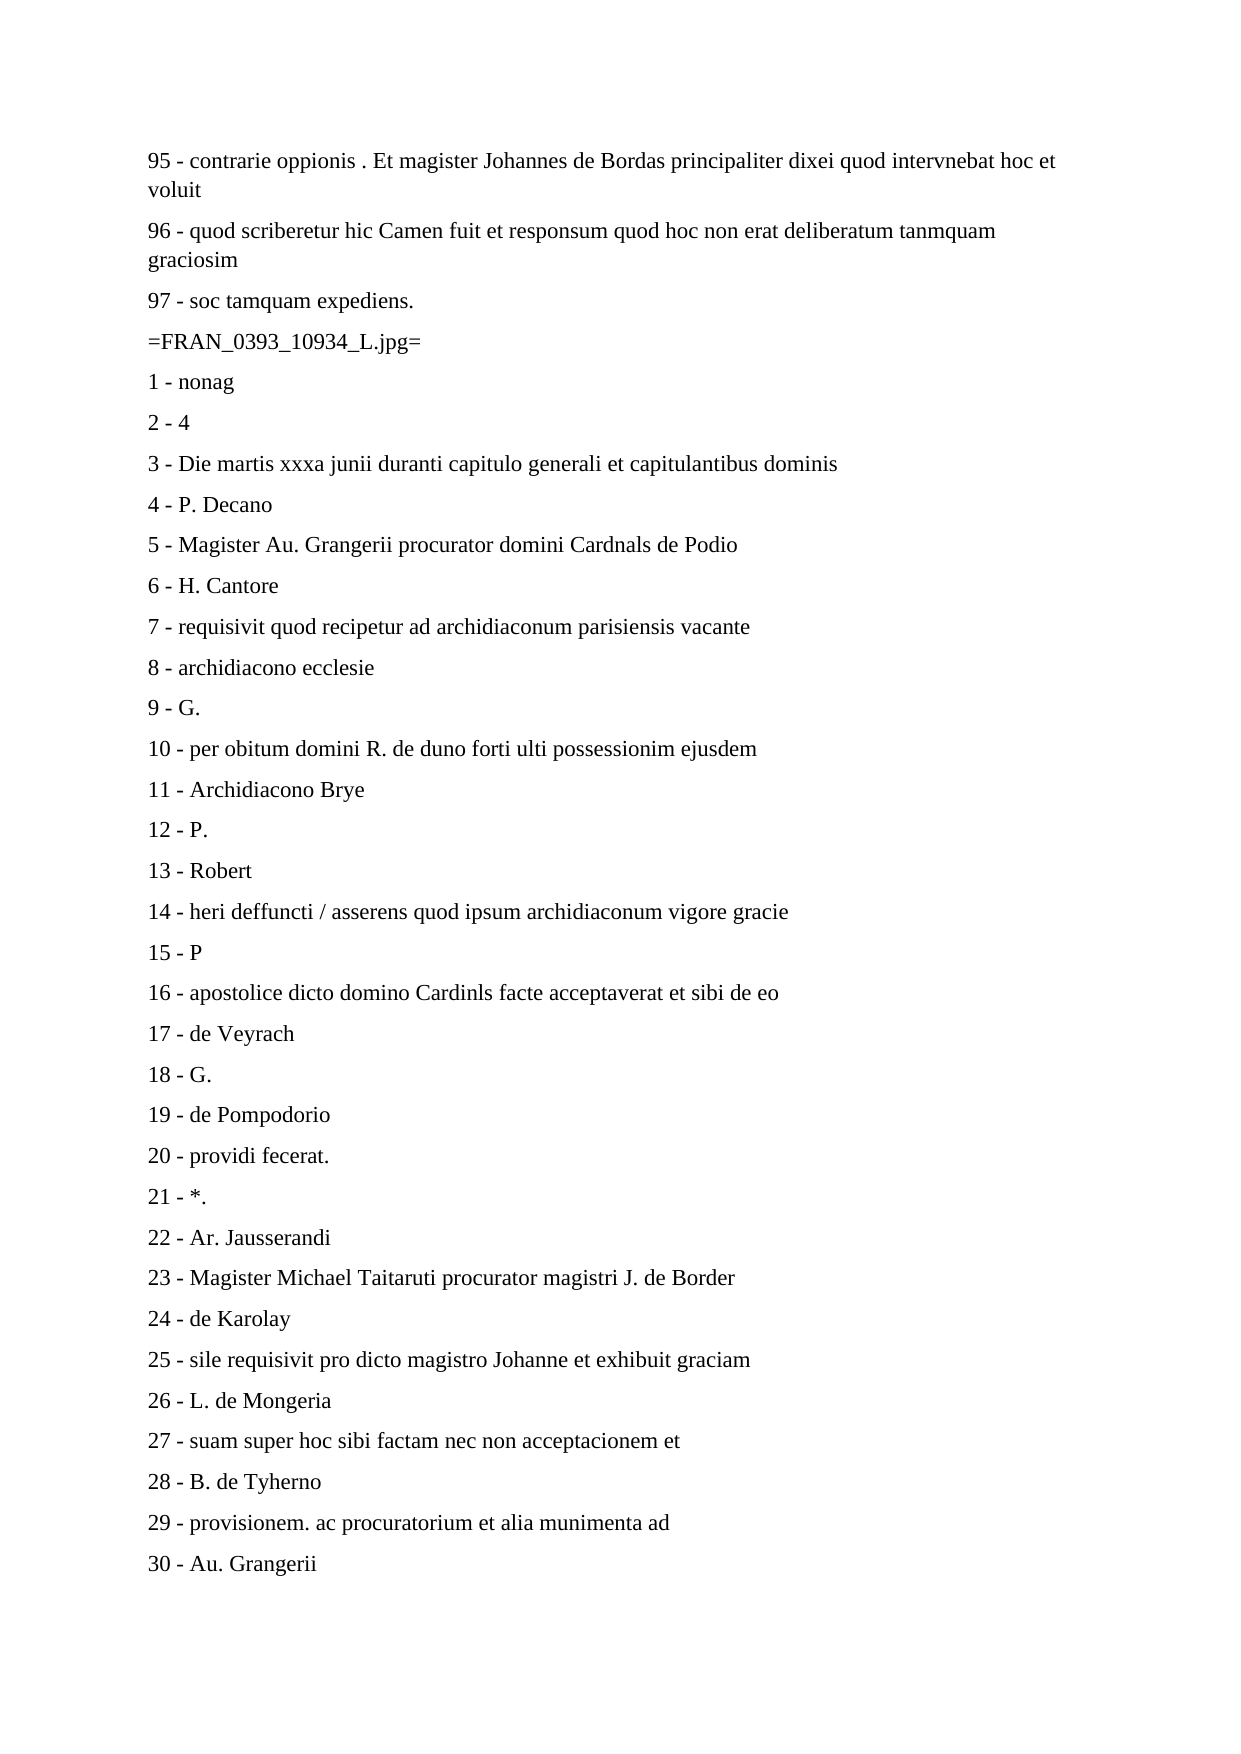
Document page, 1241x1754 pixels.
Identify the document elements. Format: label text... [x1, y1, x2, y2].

text 21 - *. [148, 1183, 1093, 1209]
text =FRAN_0393_10934_L.jpg= [148, 328, 1093, 354]
text 1 - nonag [148, 368, 1093, 395]
text 11 - Archidiacono Brye [148, 776, 1093, 802]
text 17 - de Veyrach [148, 1020, 1093, 1046]
text 27 - suam super hoc sibi factam nec non acceptacionem et [148, 1427, 1093, 1454]
text 3 - Die martis xxxa junii duranti capitulo generali et capitulantibus dominis [148, 450, 1093, 476]
text 96 - quod scriberetur hic Camen fuit et responsum quod hoc non erat deliberatum tanmquam graciosim [148, 217, 1093, 273]
text 29 - provisionem. ac procuratorium et alia munimenta ad [148, 1509, 1093, 1535]
text 25 - sile requisivit pro dicto magistro Johanne et exhibuit graciam [148, 1346, 1093, 1372]
text 10 - per obitum domini R. de duno forti ulti possessionim ejusdem [148, 735, 1093, 761]
text 12 - P. [148, 816, 1093, 843]
text 9 - G. [148, 694, 1093, 721]
text 6 - H. Cantore [148, 572, 1093, 598]
text 7 - requisivit quod recipetur ad archidiaconum parisiensis vacante [148, 613, 1093, 639]
text 30 - Au. Grangerii [148, 1549, 1093, 1576]
text 8 - archidiacono ecclesie [148, 653, 1093, 680]
text 18 - G. [148, 1061, 1093, 1087]
text 95 - contrarie oppionis . Et magister Johannes de Bordas principaliter dixei quod intervnebat hoc et voluit [148, 148, 1093, 203]
text 19 - de Pompodorio [148, 1102, 1093, 1128]
text 15 - P [148, 939, 1093, 965]
text 28 - B. de Tyherno [148, 1468, 1093, 1494]
text 13 - Robert [148, 857, 1093, 883]
text 20 - providi fecerat. [148, 1142, 1093, 1169]
text 2 - 4 [148, 409, 1093, 436]
text 16 - apostolice dicto domino Cardinls facte acceptaverat et sibi de eo [148, 979, 1093, 1006]
text 24 - de Karolay [148, 1305, 1093, 1332]
text 22 - Ar. Jausserandi [148, 1224, 1093, 1250]
text 14 - heri deffuncti / asserens quod ipsum archidiaconum vigore gracie [148, 898, 1093, 924]
text 23 - Magister Michael Taitaruti procurator magistri J. de Border [148, 1264, 1093, 1291]
text 5 - Magister Au. Grangerii procurator domini Cardnals de Podio [148, 531, 1093, 558]
text 4 - P. Decano [148, 491, 1093, 517]
text 97 - soc tamquam expediens. [148, 287, 1093, 313]
text 26 - L. de Mongeria [148, 1387, 1093, 1413]
